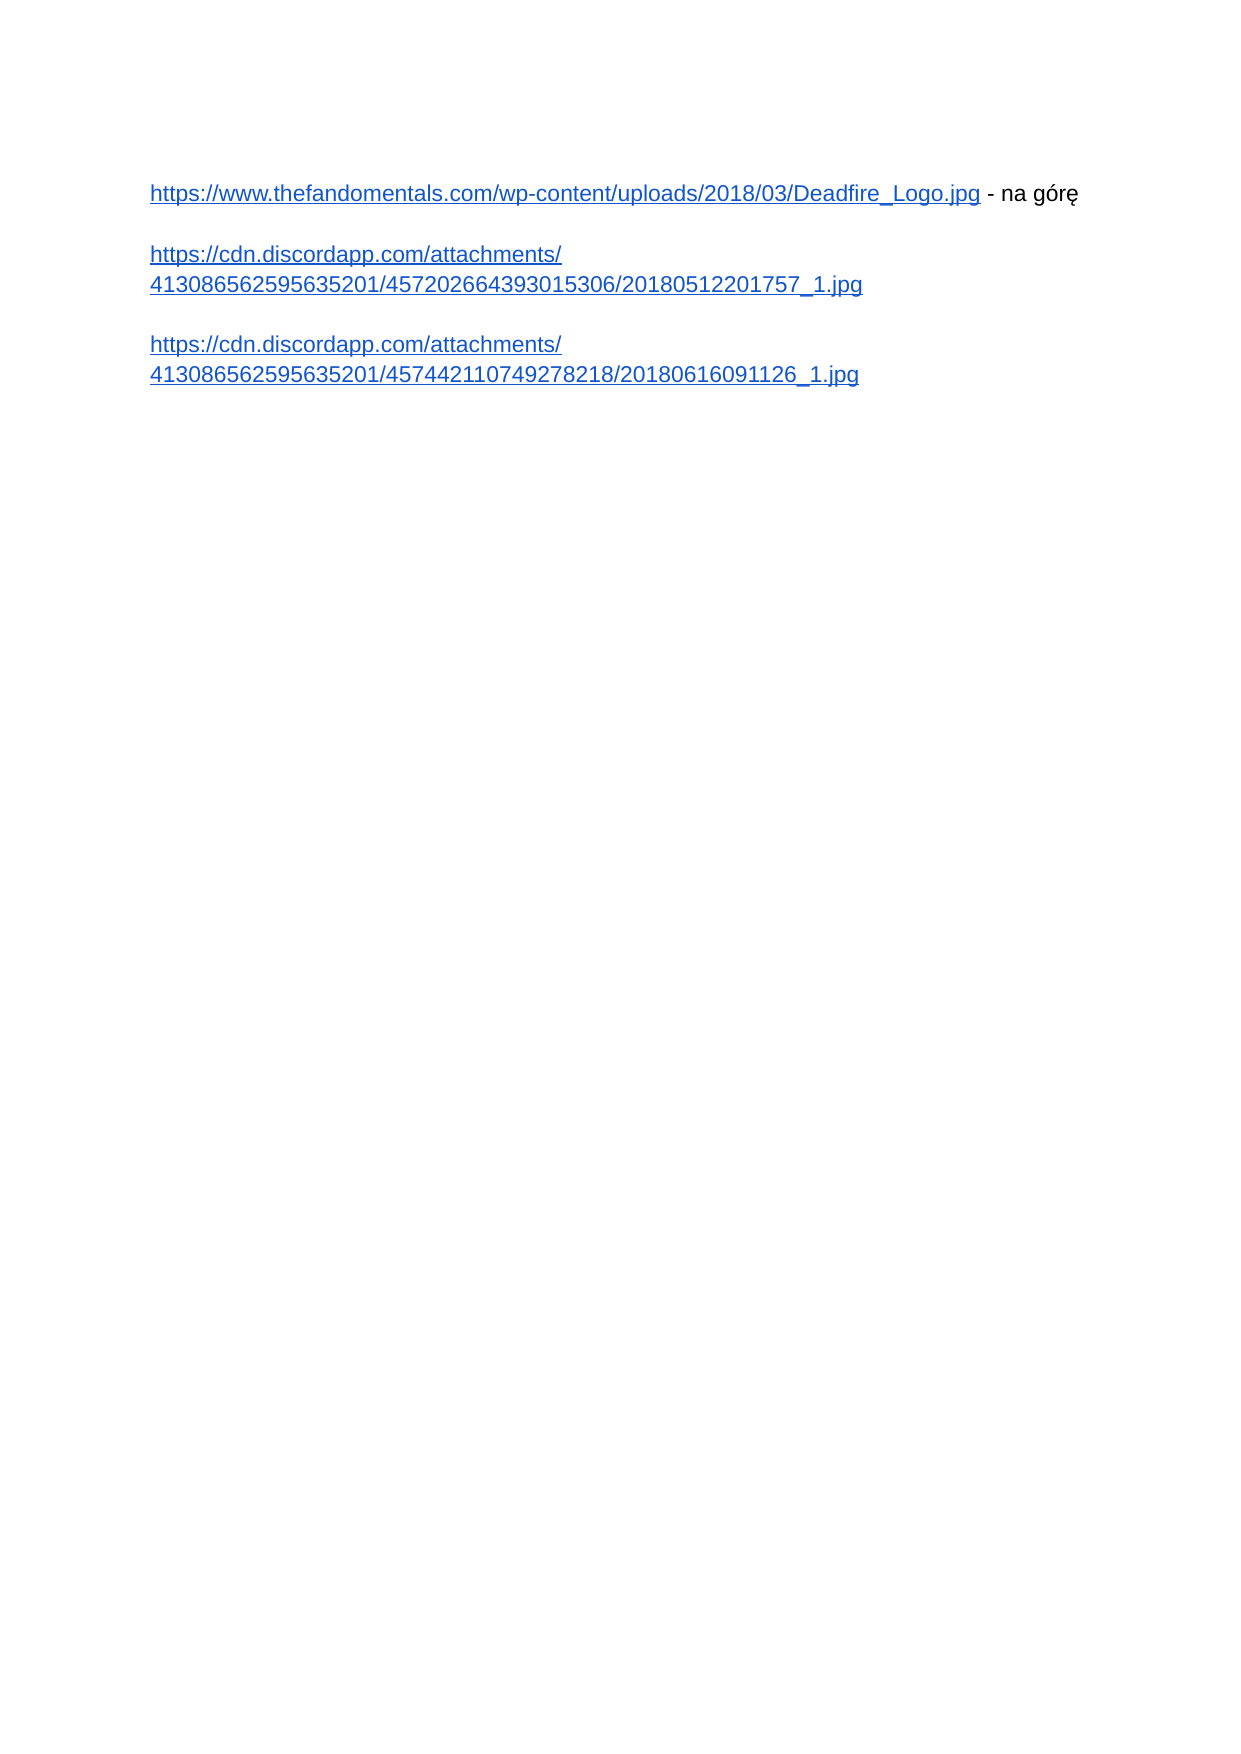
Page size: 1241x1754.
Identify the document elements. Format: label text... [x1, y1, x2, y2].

text https://cdn.discordapp.com/attachments/413086562595635201/457442110749278218/20180616091126_1.jpg [150, 331, 1090, 388]
text https://cdn.discordapp.com/attachments/413086562595635201/457202664393015306/20180512201757_1.jpg [150, 241, 1090, 297]
text https://www.thefandomentals.com/wp-content/uploads/2018/03/Deadfire_Logo.jpg - na górę [150, 180, 1090, 207]
